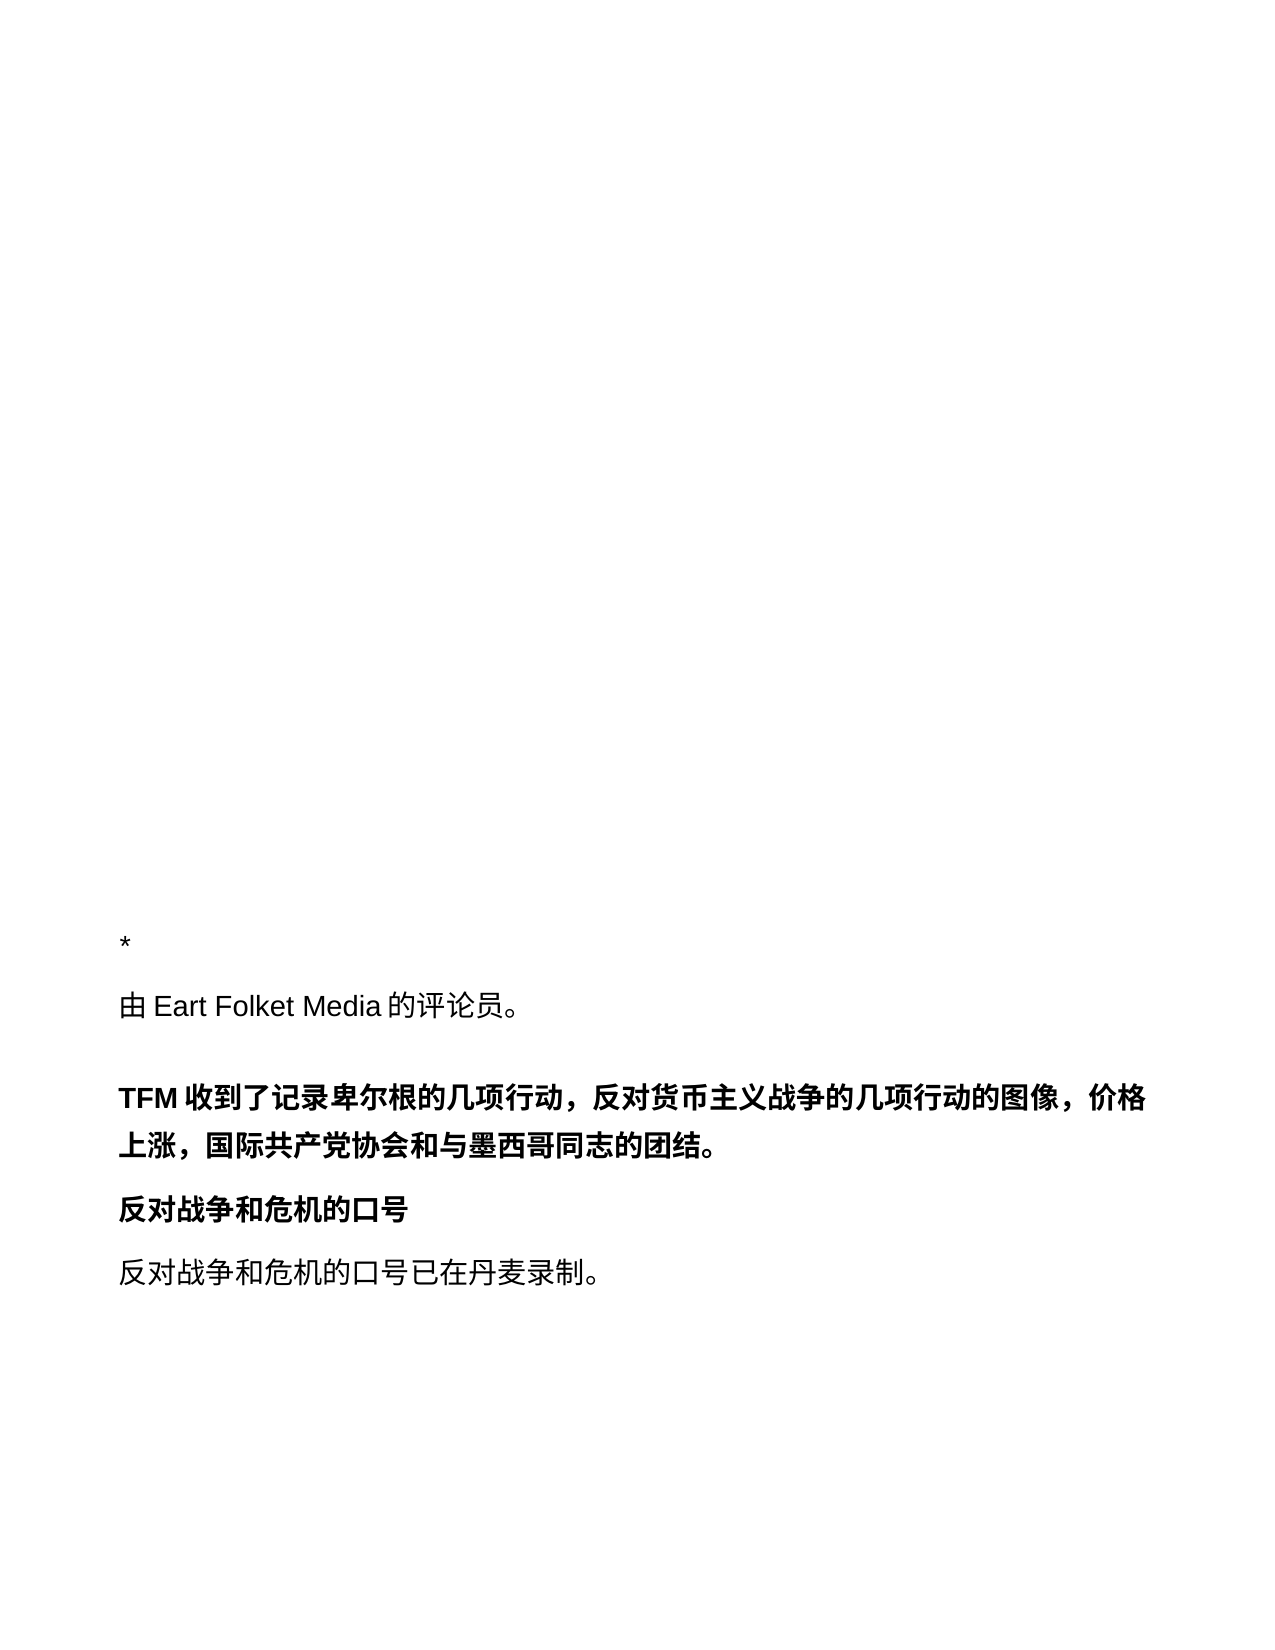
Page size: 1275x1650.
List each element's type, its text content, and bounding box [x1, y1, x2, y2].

text 反对战争和危机的口号已在丹麦录制。 [118, 1249, 1157, 1291]
text TFM收到了记录卑尔根的几项行动，反对货币主义战争的几项行动的图像，价格上涨，国际共产党协会和与墨西哥同志的团结。 [118, 1074, 1157, 1165]
text * [118, 118, 1157, 963]
text 由Eart Folket Media的评论员。 [118, 982, 1157, 1025]
text 反对战争和危机的口号 [118, 1186, 1157, 1228]
